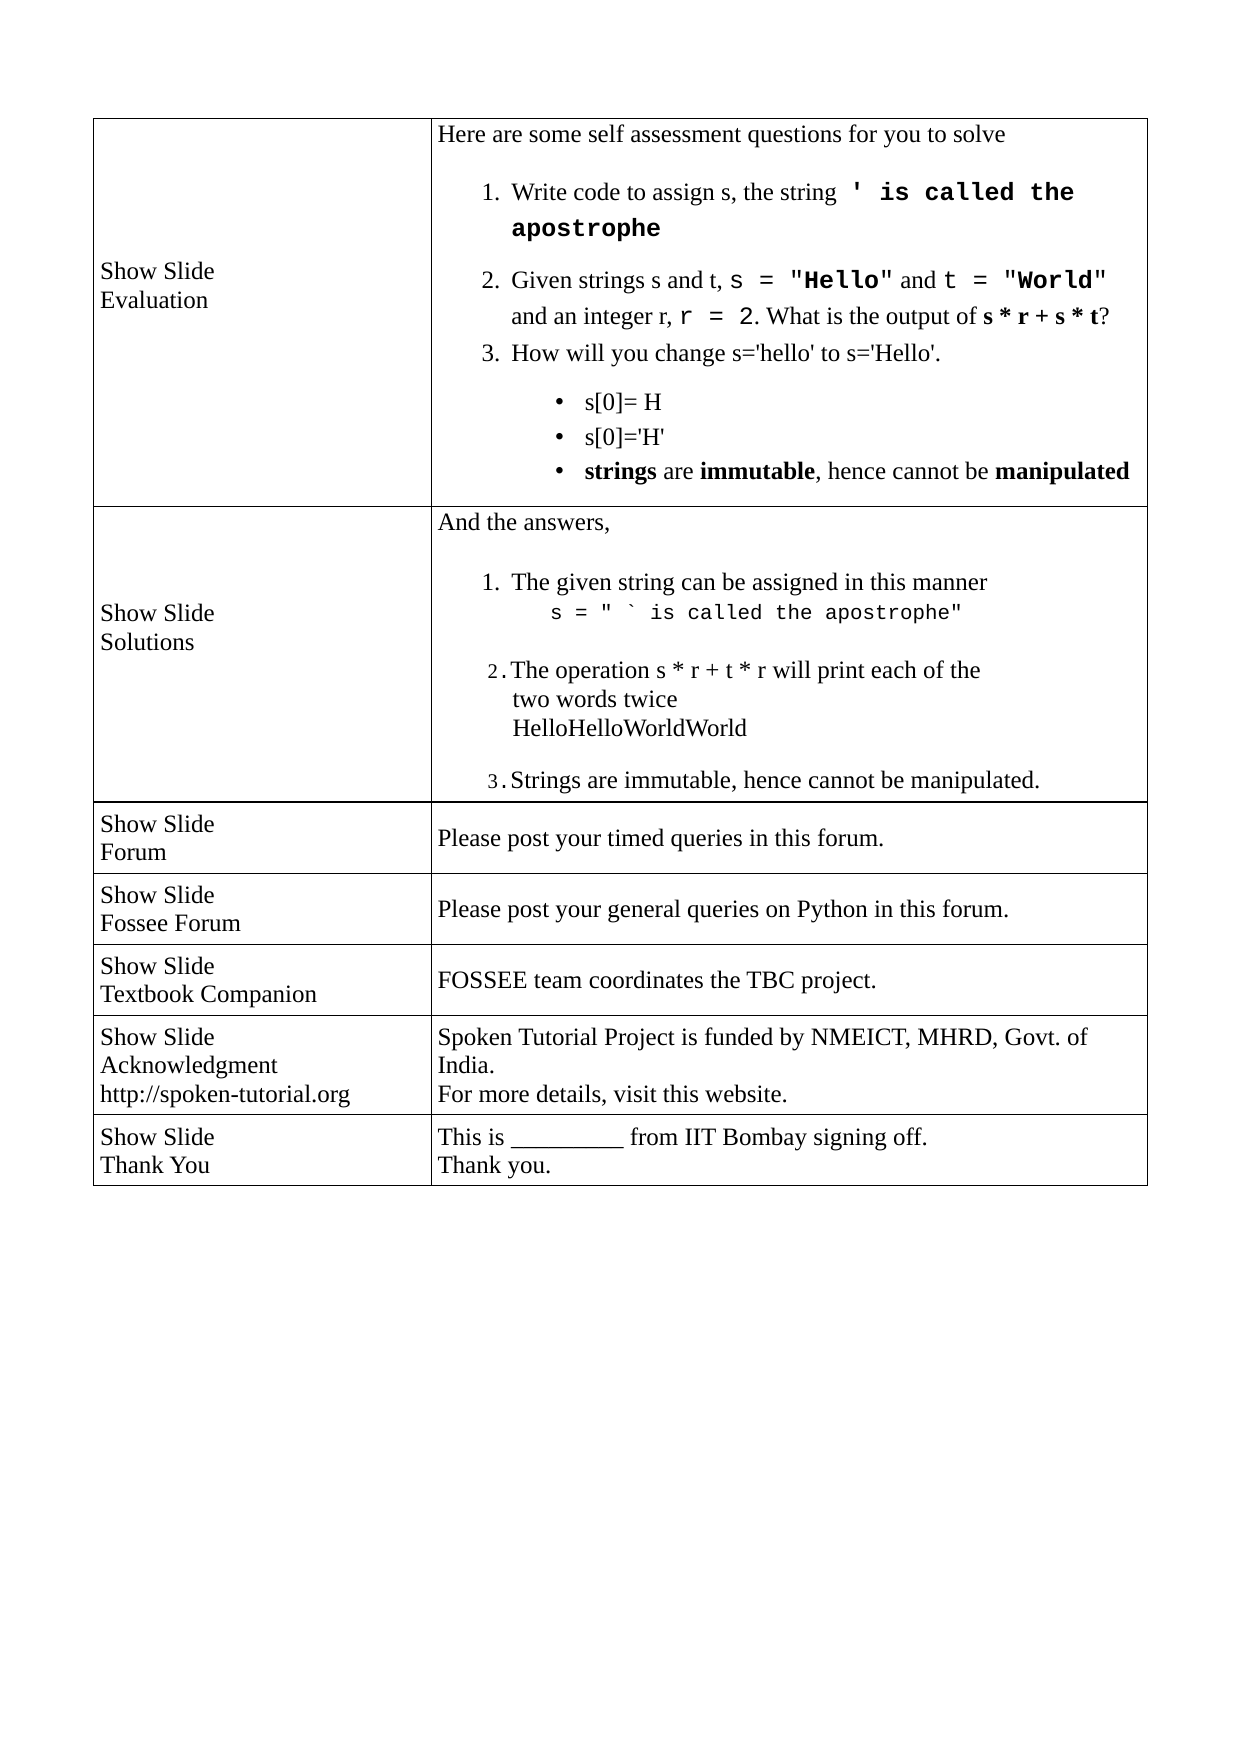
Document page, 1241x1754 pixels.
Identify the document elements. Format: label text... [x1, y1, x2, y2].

table_cell Please post your general queries on Python in this forum. [432, 874, 1147, 943]
table_cell Show Slide Fossee Forum [94, 874, 431, 943]
table_cell Show Slide Evaluation [94, 119, 431, 506]
table_cell Show Slide Solutions [94, 507, 431, 801]
table_cell Show Slide Textbook Companion [94, 945, 431, 1014]
table_cell FOSSEE team coordinates the TBC project. [432, 945, 1147, 1014]
table_cell And the answers, The given string can be assigned in this manner s = " ` is called the apostrophe" 2.The operation s * r + t * r will print each of the two words twice HelloHelloWorldWorld 3.Strings are immutable, hence cannot be manipulated. [432, 507, 1147, 801]
table_cell Show Slide Forum [94, 803, 431, 872]
table_cell Show Slide Acknowledgment http://spoken-tutorial.org [94, 1016, 431, 1114]
table_cell This is _________ from IIT Bombay signing off. Thank you. [432, 1115, 1147, 1185]
table_cell Here are some self assessment questions for you to solve Write code to assign s, the string ' is called the apostrophe Given strings s and t, s = "Hello" and t = "World" and an integer r, r = 2. What is the output of s * r + s * t? How will you change s='hello' to s='Hello'. s[0]= H s[0]='H' strings are immutable, hence cannot be manipulated [432, 119, 1147, 506]
table_cell Spoken Tutorial Project is funded by NMEICT, MHRD, Govt. of India. For more details, visit this website. [432, 1016, 1147, 1114]
table_cell Please post your timed queries in this forum. [432, 803, 1147, 872]
table_cell Show Slide Thank You [94, 1115, 431, 1185]
